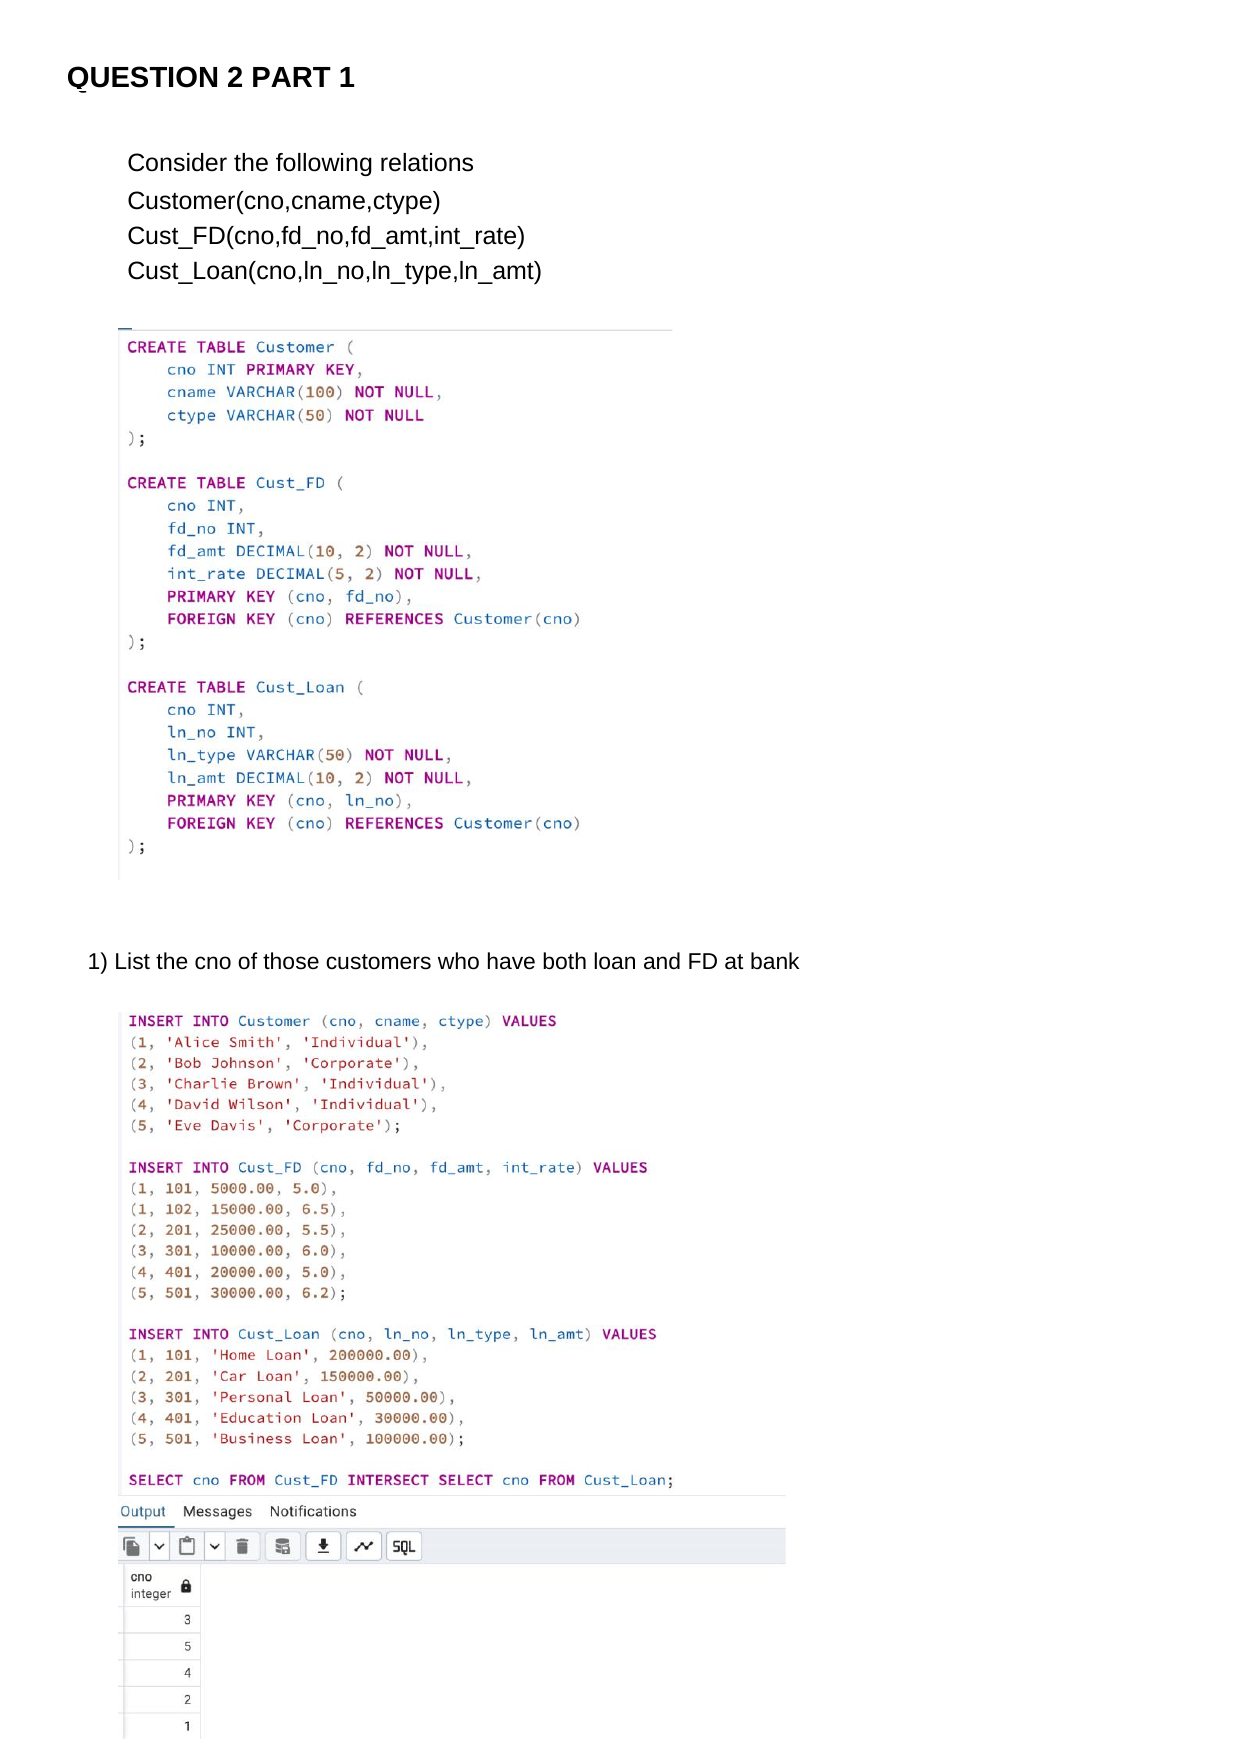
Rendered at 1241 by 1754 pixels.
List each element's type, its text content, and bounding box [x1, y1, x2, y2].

text Cust_Loan(cno,ln_no,ln_type,ln_amt) [127, 256, 1090, 285]
picture [118, 1012, 786, 1739]
text QUESTION 2 PART 1 [67, 60, 1090, 93]
text Customer(cno,cname,ctype) [127, 186, 1090, 215]
picture [118, 328, 673, 880]
text 1) List the cno of those customers who have both loan and FD at bank [87, 948, 1090, 974]
text Cust_FD(cno,fd_no,fd_amt,int_rate) [127, 221, 1090, 250]
text Consider the following relations [127, 148, 1090, 177]
